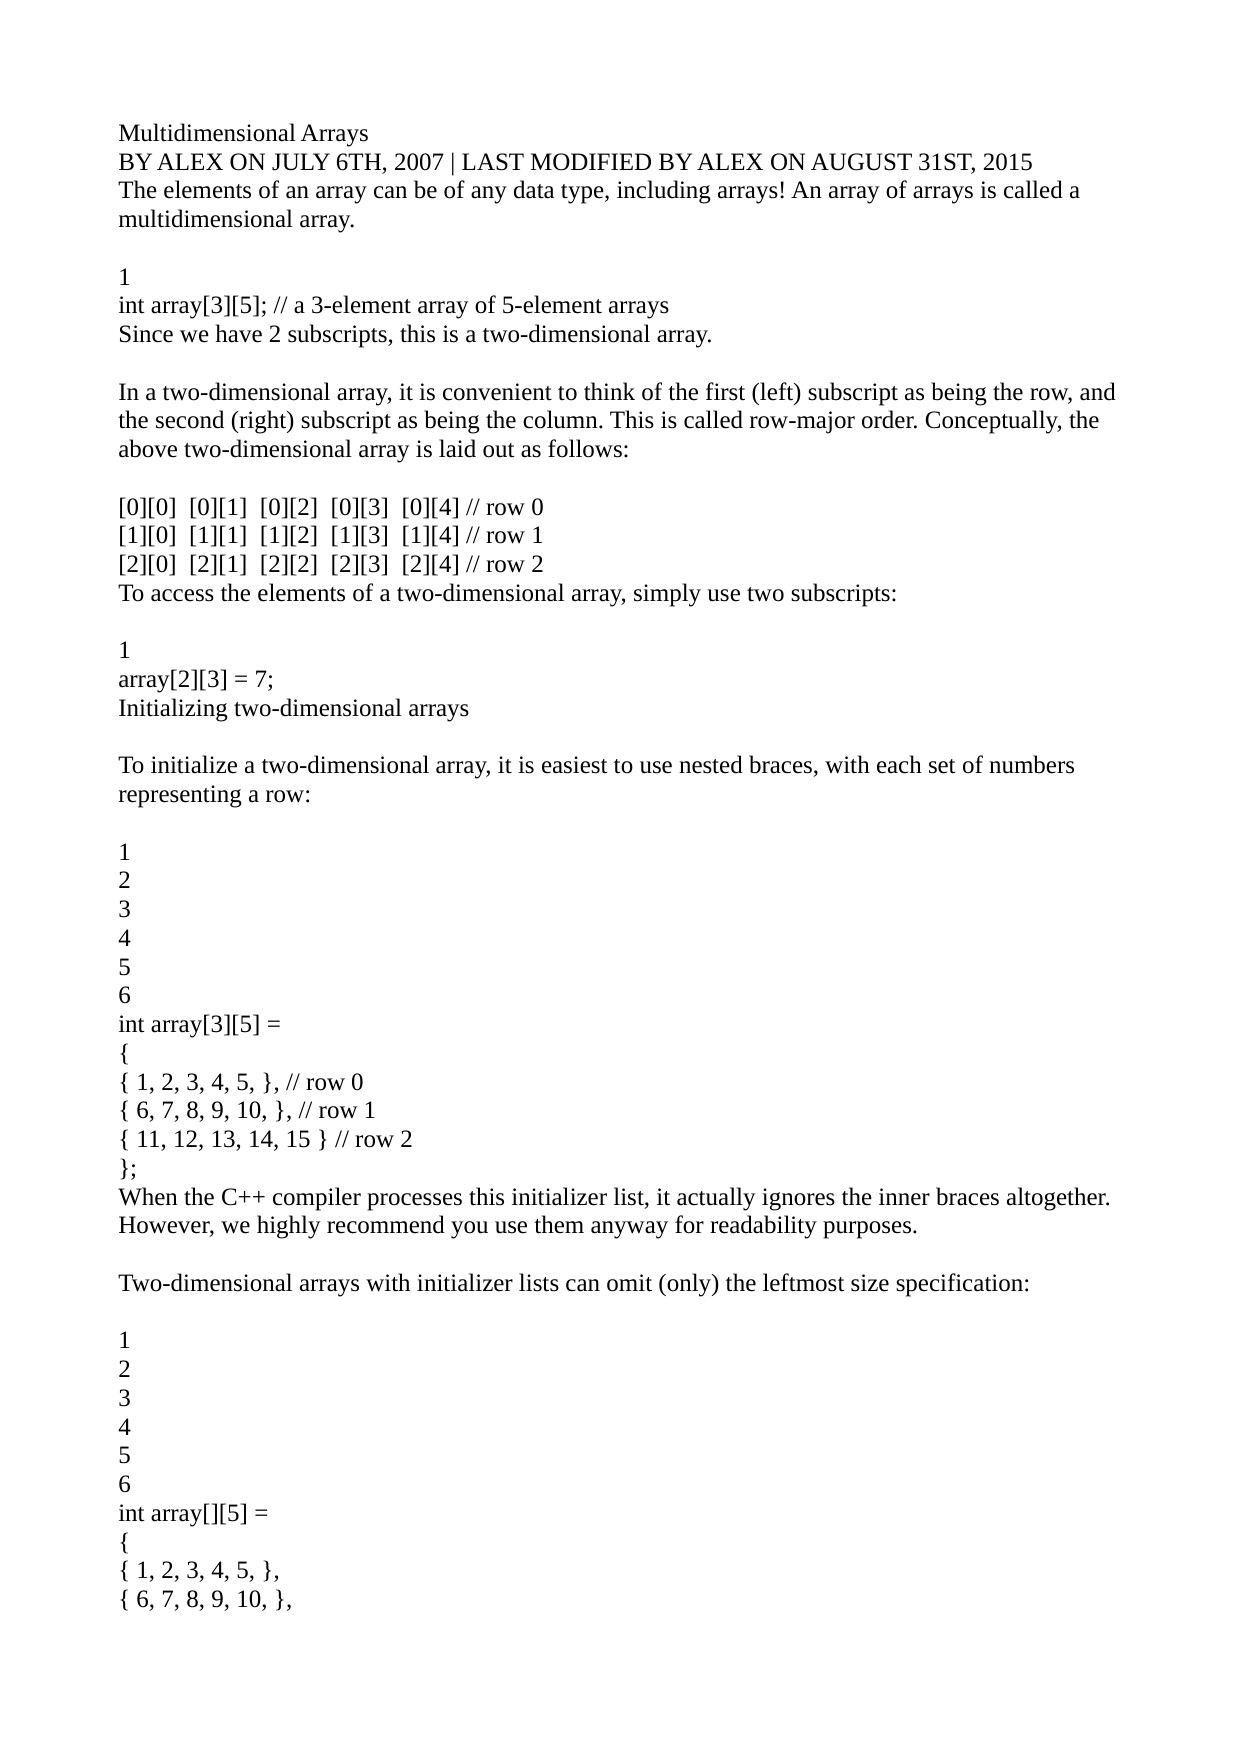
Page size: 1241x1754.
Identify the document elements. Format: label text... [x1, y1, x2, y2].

text int array[3][5] = [118, 1009, 1122, 1038]
text { 1, 2, 3, 4, 5, }, // row 0 [118, 1067, 1122, 1096]
text { [118, 1038, 1122, 1067]
text 2 [118, 1354, 1122, 1383]
text 1 [118, 262, 1122, 291]
text array[2][3] = 7; [118, 664, 1122, 693]
text Initializing two-dimensional arrays [118, 693, 1122, 722]
text [2][0] [2][1] [2][2] [2][3] [2][4] // row 2 [118, 549, 1122, 578]
text { 6, 7, 8, 9, 10, }, // row 1 [118, 1096, 1122, 1124]
text { [118, 1527, 1122, 1556]
text 3 [118, 894, 1122, 923]
text To initialize a two-dimensional array, it is easiest to use nested braces, with each set of numbers representing a row: [118, 751, 1122, 808]
text Two-dimensional arrays with initializer lists can omit (only) the leftmost size specification: [118, 1268, 1122, 1297]
text 5 [118, 1441, 1122, 1469]
text }; [118, 1153, 1122, 1182]
text The elements of an array can be of any data type, including arrays! An array of arrays is called a multidimensional array. [118, 176, 1122, 233]
text { 6, 7, 8, 9, 10, }, [118, 1584, 1122, 1613]
text [0][0] [0][1] [0][2] [0][3] [0][4] // row 0 [118, 492, 1122, 521]
text int array[3][5]; // a 3-element array of 5-element arrays [118, 291, 1122, 319]
text 2 [118, 866, 1122, 894]
text [1][0] [1][1] [1][2] [1][3] [1][4] // row 1 [118, 521, 1122, 549]
text Multidimensional Arrays [118, 118, 1122, 147]
text int array[][5] = [118, 1498, 1122, 1527]
text When the C++ compiler processes this initializer list, it actually ignores the inner braces altogether. However, we highly recommend you use them anyway for readability purposes. [118, 1182, 1122, 1239]
text 4 [118, 923, 1122, 952]
text BY ALEX ON JULY 6TH, 2007 | LAST MODIFIED BY ALEX ON AUGUST 31ST, 2015 [118, 147, 1122, 176]
text 3 [118, 1383, 1122, 1412]
text To access the elements of a two-dimensional array, simply use two subscripts: [118, 578, 1122, 607]
text 6 [118, 1469, 1122, 1498]
text 5 [118, 952, 1122, 981]
text 4 [118, 1412, 1122, 1441]
text { 11, 12, 13, 14, 15 } // row 2 [118, 1124, 1122, 1153]
text 1 [118, 837, 1122, 866]
text Since we have 2 subscripts, this is a two-dimensional array. [118, 319, 1122, 348]
text 1 [118, 1326, 1122, 1354]
text In a two-dimensional array, it is convenient to think of the first (left) subscript as being the row, and the second (right) subscript as being the column. This is called row-major order. Conceptually, the above two-dimensional array is laid out as follows: [118, 377, 1122, 463]
text { 1, 2, 3, 4, 5, }, [118, 1556, 1122, 1584]
text 6 [118, 981, 1122, 1009]
text 1 [118, 636, 1122, 664]
